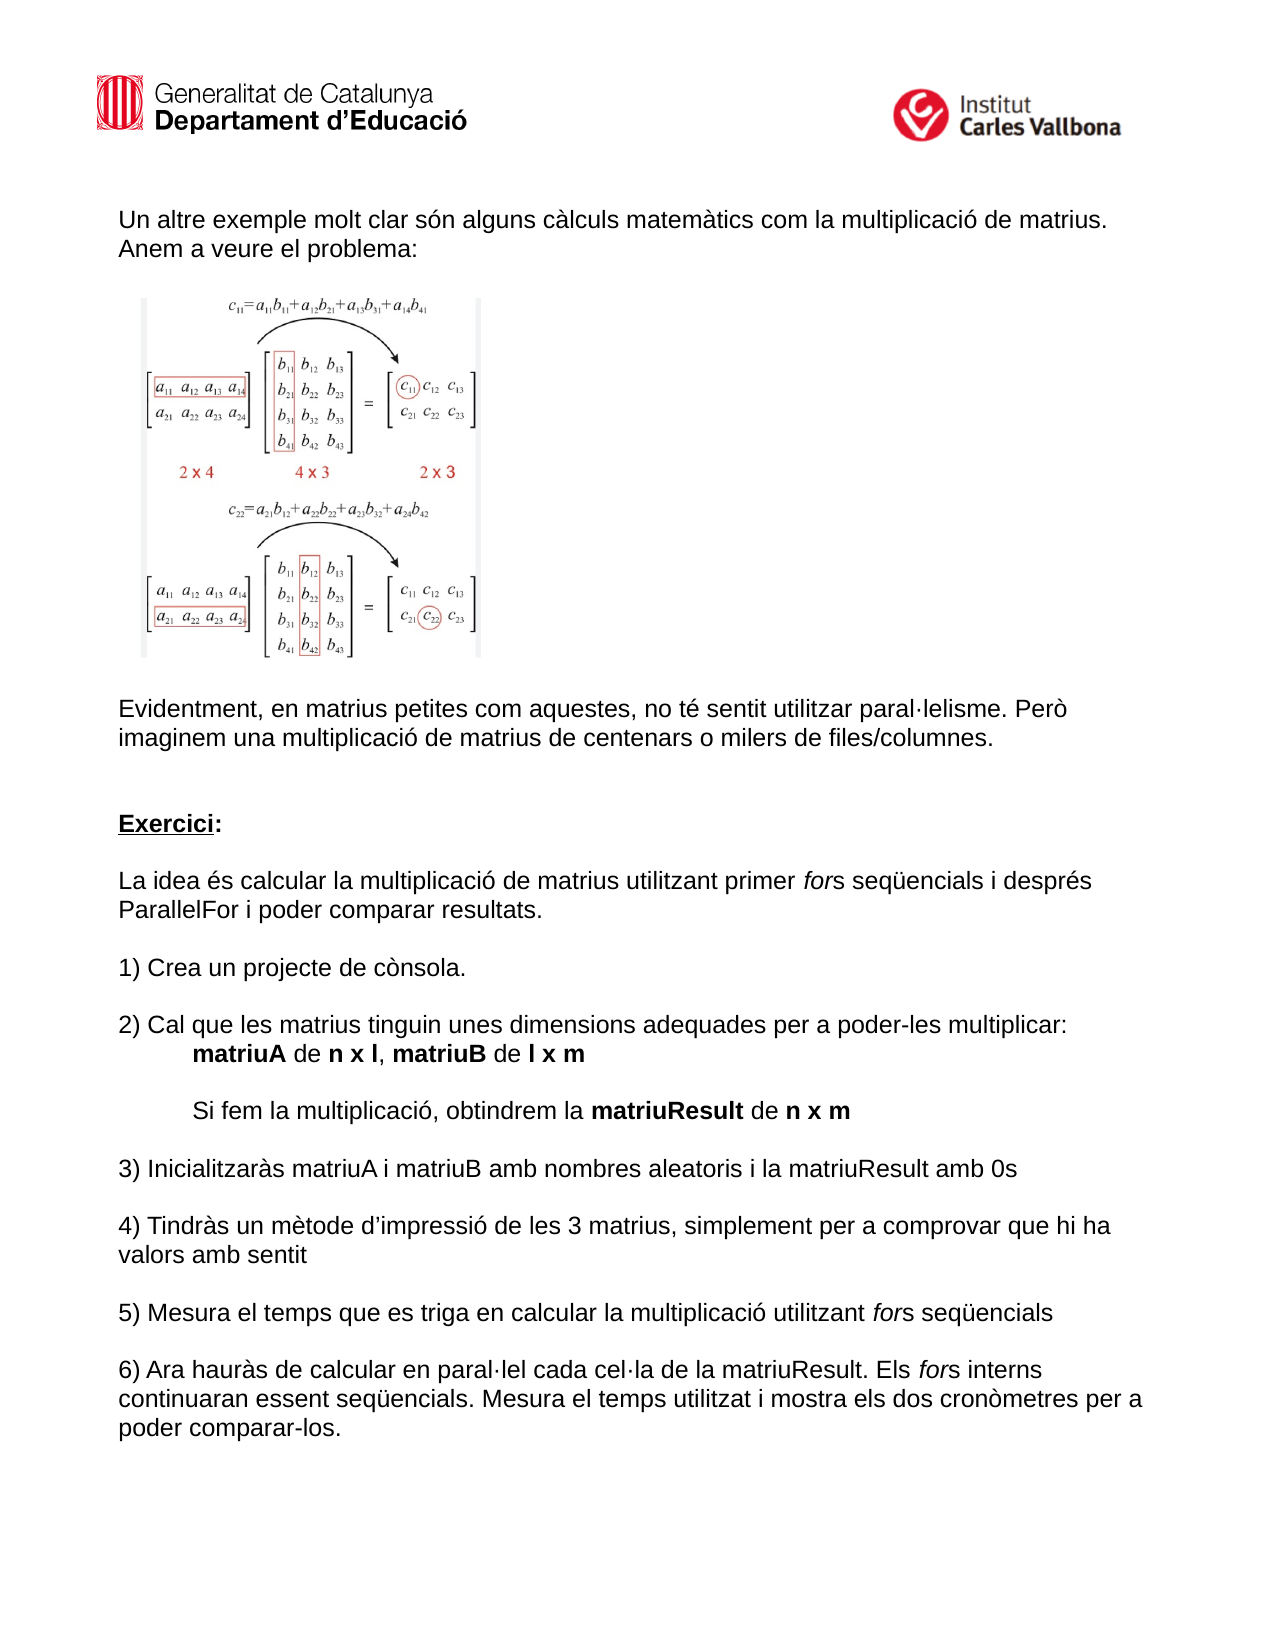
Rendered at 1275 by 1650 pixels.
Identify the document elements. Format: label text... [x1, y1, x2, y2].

text Anem a veure el problema: [118, 234, 1157, 263]
text 2) Cal que les matrius tinguin unes dimensions adequades per a poder-les multiplicar: [118, 1010, 1157, 1039]
picture [891, 85, 1132, 144]
text 5) Mesura el temps que es triga en calcular la multiplicació utilitzant fors seqüencials [118, 1298, 1157, 1326]
picture [140, 294, 481, 665]
text 3) Inicialitzaràs matriuA i matriuB amb nombres aleatoris i la matriuResult amb 0s [118, 1154, 1157, 1183]
text Un altre exemple molt clar són alguns càlculs matemàtics com la multiplicació de matrius. [118, 205, 1157, 234]
text matriuA de n x l, matriuB de l x m [118, 1039, 1157, 1068]
picture [97, 74, 494, 137]
text Exercici: [118, 809, 1157, 838]
text La idea és calcular la multiplicació de matrius utilitzant primer fors seqüencials i després ParallelFor i poder comparar resultats. [118, 866, 1157, 924]
text Evidentment, en matrius petites com aquestes, no té sentit utilitzar paral·lelisme. Però imaginem una multiplicació de matrius de centenars o milers de files/columnes. [118, 694, 1157, 751]
text 6) Ara hauràs de calcular en paral·lel cada cel·la de la matriuResult. Els fors interns continuaran essent seqüencials. Mesura el temps utilitzat i mostra els dos cronòmetres per a poder comparar-los. [118, 1355, 1157, 1441]
text Si fem la multiplicació, obtindrem la matriuResult de n x m [118, 1096, 1157, 1125]
text 4) Tindràs un mètode d’impressió de les 3 matrius, simplement per a comprovar que hi ha valors amb sentit [118, 1211, 1157, 1269]
text 1) Crea un projecte de cònsola. [118, 953, 1157, 981]
